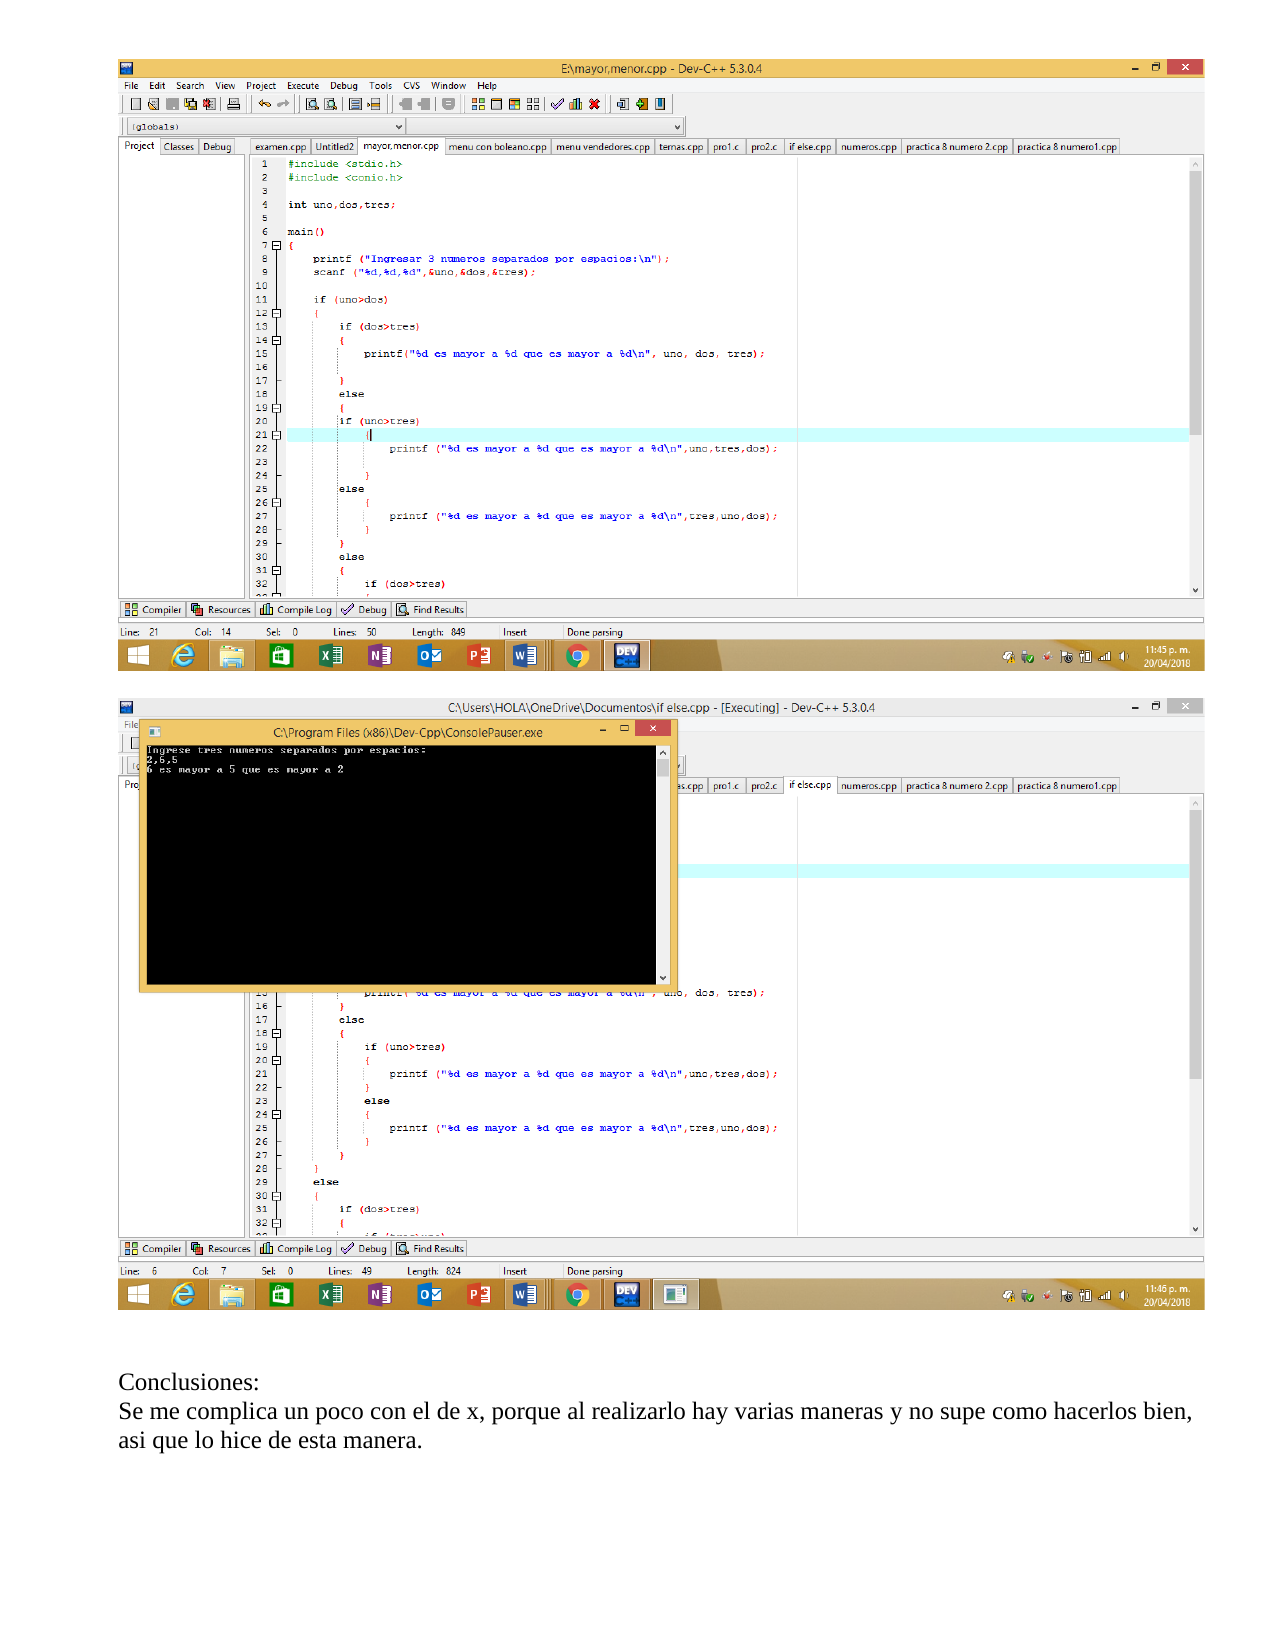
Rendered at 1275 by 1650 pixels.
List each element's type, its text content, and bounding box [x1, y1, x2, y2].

text Se me complica un poco con el de x, porque al realizarlo hay varias maneras y no supe como hacerlos bien, asi que lo hice de esta manera. [118, 1396, 1205, 1453]
text Conclusiones: [118, 1367, 1205, 1396]
